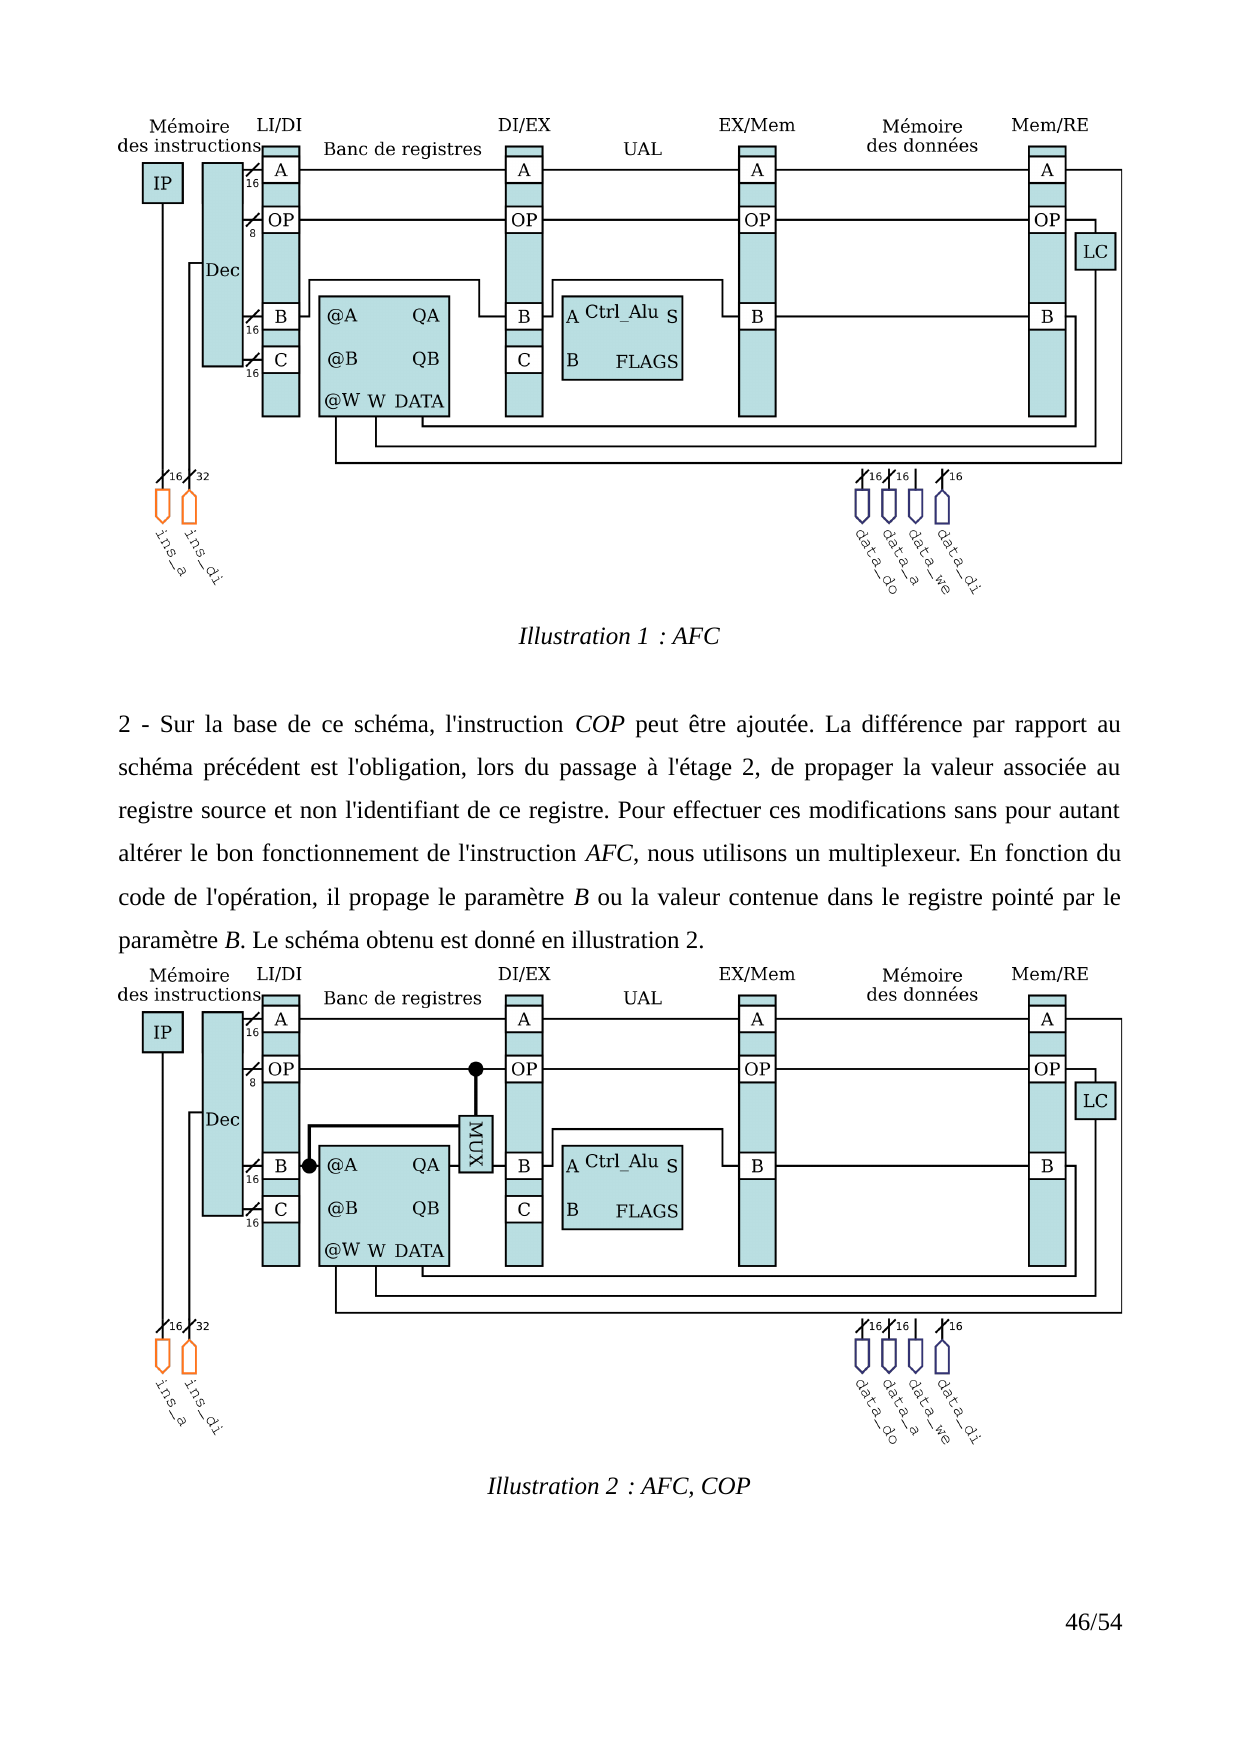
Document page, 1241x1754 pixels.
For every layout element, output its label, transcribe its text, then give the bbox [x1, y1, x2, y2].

text Illustration 1 : AFC [118, 621, 1122, 650]
text Illustration 2 : AFC, COP [118, 1471, 1122, 1500]
text 2 - Sur la base de ce schéma, l'instruction COP peut être ajoutée. La différence par rapport au schéma précédent est l'obligation, lors du passage à l'étage 2, de propager la valeur associée au registre source et non l'identifiant de ce registre. Pour effectuer ces modifications sans pour autant altérer le bon fonctionnement de l'instruction AFC, nous utilisons un multiplexeur. En fonction du code de l'opération, il propage le paramètre B ou la valeur contenue dans le registre pointé par le paramètre B. Le schéma obtenu est donné en illustration 2. [118, 709, 1122, 953]
picture [118, 967, 1123, 1445]
picture [118, 118, 1123, 595]
